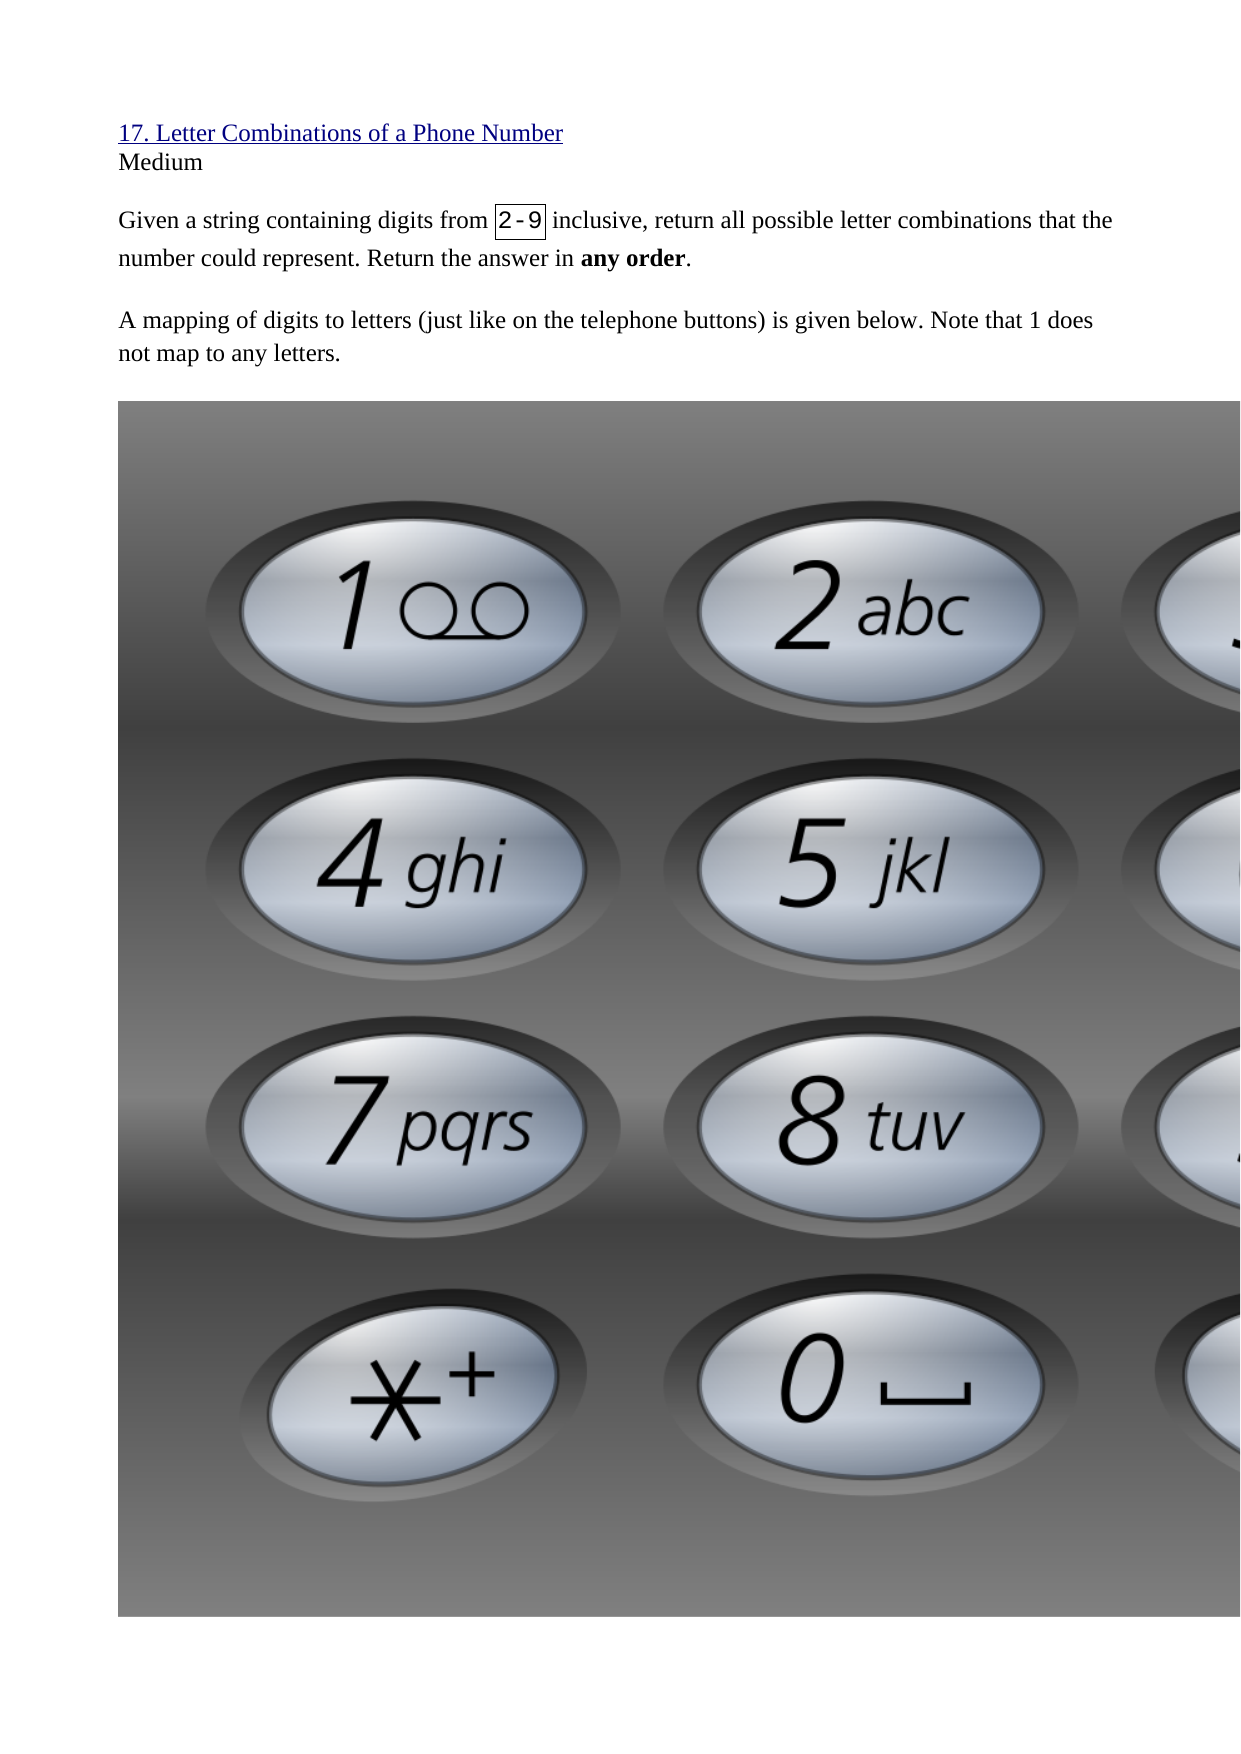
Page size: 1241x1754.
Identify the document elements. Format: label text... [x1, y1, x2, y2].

text A mapping of digits to letters (just like on the telephone buttons) is given below. Note that 1 does not map to any letters. [118, 306, 1122, 367]
text 17. Letter Combinations of a Phone Number [118, 118, 1122, 147]
text Given a string containing digits from 2-9 inclusive, return all possible letter combinations that the number could represent. Return the answer in any order. [118, 204, 1122, 272]
picture [118, 401, 1241, 1618]
text Medium [118, 147, 1122, 176]
